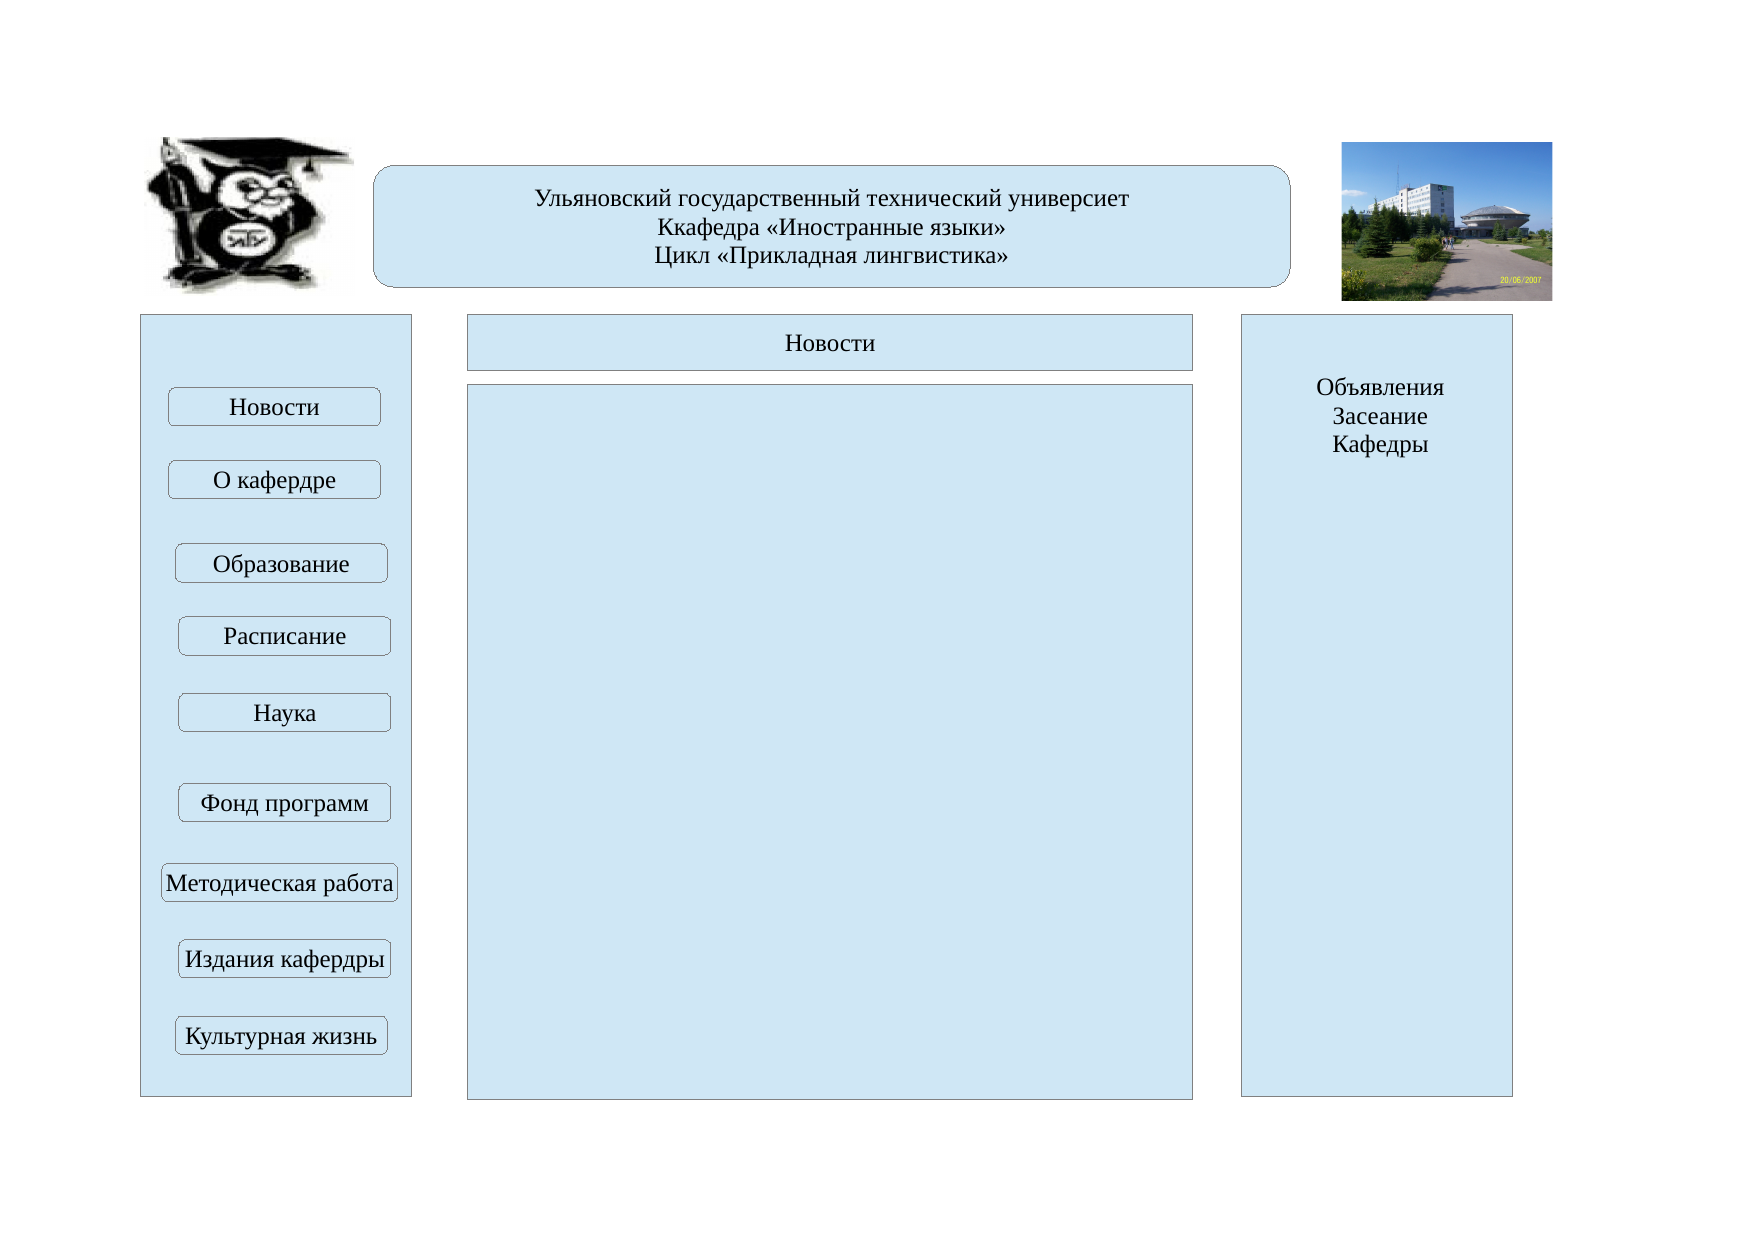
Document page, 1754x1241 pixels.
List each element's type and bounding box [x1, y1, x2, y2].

picture [1341, 142, 1553, 301]
picture [144, 137, 355, 296]
